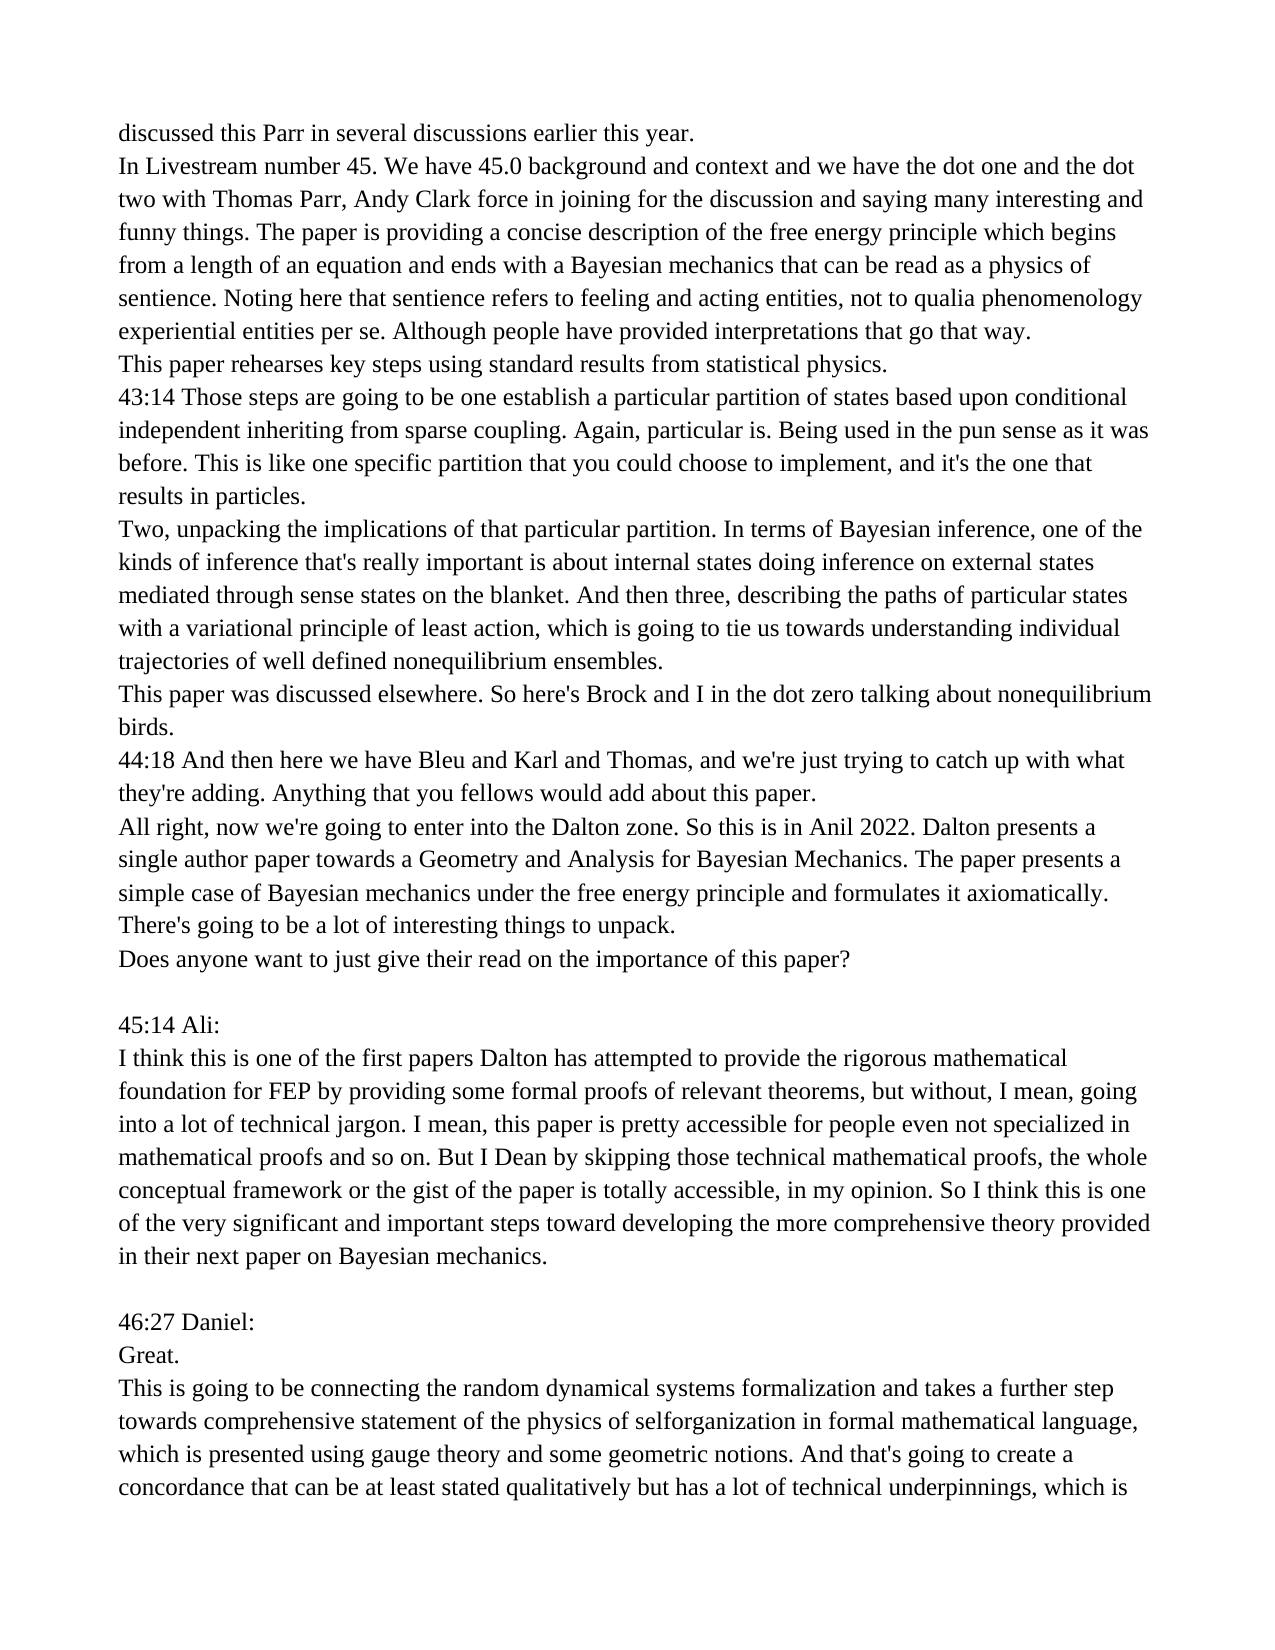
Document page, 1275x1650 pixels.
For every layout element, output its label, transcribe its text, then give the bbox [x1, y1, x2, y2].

text I think this is one of the first papers Dalton has attempted to provide the rigorous mathematical foundation for FEP by providing some formal proofs of relevant theorems, but without, I mean, going into a lot of technical jargon. I mean, this paper is pretty accessible for people even not specialized in mathematical proofs and so on. But I Dean by skipping those technical mathematical proofs, the whole conceptual framework or the gist of the paper is totally accessible, in my opinion. So I think this is one of the very significant and important steps toward developing the more comprehensive theory provided in their next paper on Bayesian mechanics. [118, 1043, 1157, 1269]
text 46:27 Daniel: [118, 1307, 1157, 1336]
text 43:14 Those steps are going to be one establish a particular partition of states based upon conditional independent inheriting from sparse coupling. Again, particular is. Being used in the pun sense as it was before. This is like one specific partition that you could choose to implement, and it's the one that results in particles. [118, 382, 1157, 510]
text All right, now we're going to enter into the Dalton zone. So this is in Anil 2022. Dalton presents a single author paper towards a Geometry and Analysis for Bayesian Mechanics. The paper presents a simple case of Bayesian mechanics under the free energy principle and formulates it axiomatically. There's going to be a lot of interesting things to unpack. [118, 812, 1157, 939]
text This paper rehearses key steps using standard results from statistical physics. [118, 349, 1157, 378]
text Does anyone want to just give their read on the importance of this paper? [118, 944, 1157, 972]
text Two, unpacking the implications of that particular partition. In terms of Bayesian inference, one of the kinds of inference that's really important is about internal states doing inference on external states mediated through sense states on the blanket. And then three, describing the paths of particular states with a variational principle of least action, which is going to tie us towards understanding individual trajectories of well defined nonequilibrium ensembles. [118, 514, 1157, 675]
text Great. [118, 1340, 1157, 1369]
text 44:18 And then here we have Bleu and Karl and Thomas, and we're just trying to catch up with what they're adding. Anything that you fellows would add about this paper. [118, 746, 1157, 807]
text In Livestream number 45. We have 45.0 background and context and we have the dot one and the dot two with Thomas Parr, Andy Clark force in joining for the discussion and saying many interesting and funny things. The paper is providing a concise description of the free energy principle which begins from a length of an equation and ends with a Bayesian mechanics that can be read as a physics of sentience. Noting here that sentience refers to feeling and acting entities, not to qualia phenomenology experiential entities per se. Although people have provided interpretations that go that way. [118, 151, 1157, 345]
text This is going to be connecting the random dynamical systems formalization and takes a further step towards comprehensive statement of the physics of selforganization in formal mathematical language, which is presented using gauge theory and some geometric notions. And that's going to create a concordance that can be at least stated qualitatively but has a lot of technical underpinnings, which is [118, 1373, 1157, 1501]
text This paper was discussed elsewhere. So here's Brock and I in the dot zero talking about nonequilibrium birds. [118, 679, 1157, 741]
text discussed this Parr in several discussions earlier this year. [118, 118, 1157, 147]
text 45:14 Ali: [118, 1010, 1157, 1038]
